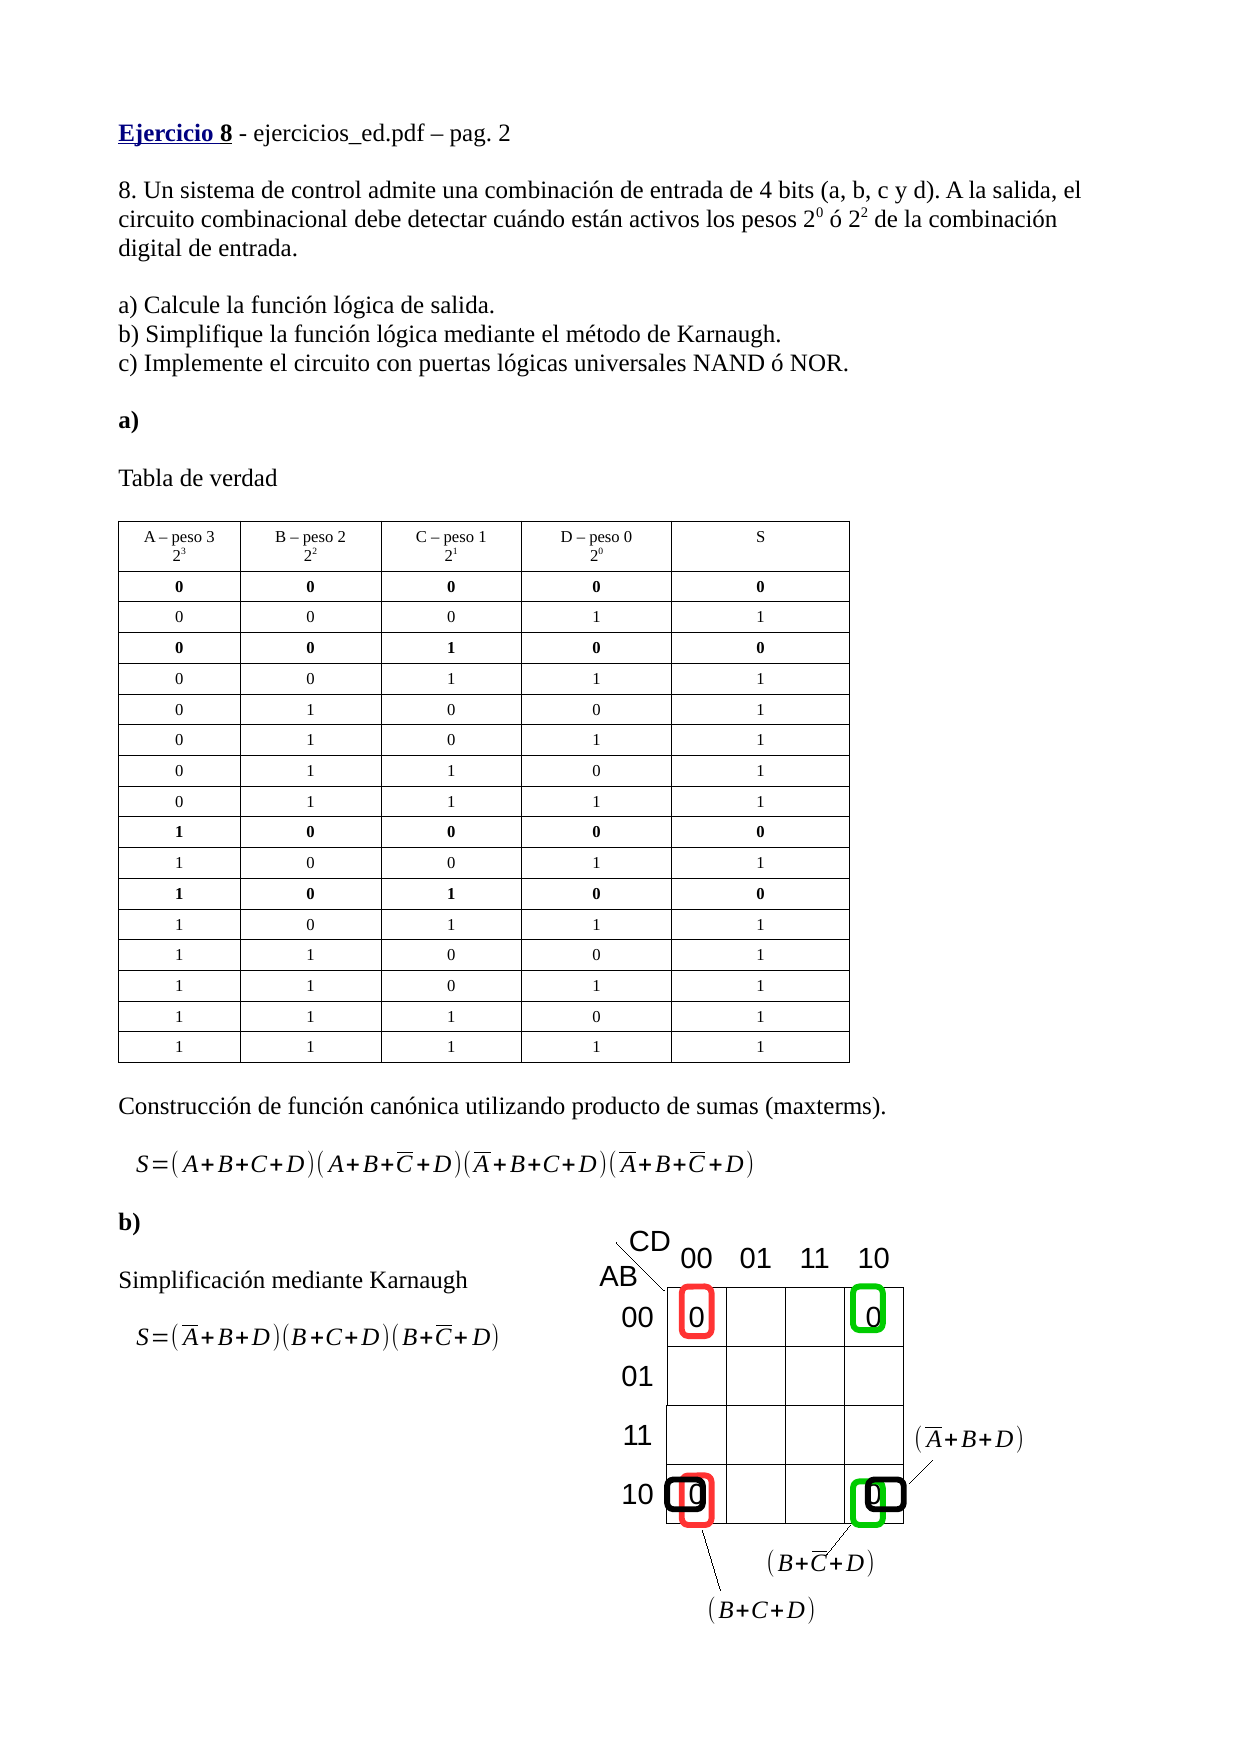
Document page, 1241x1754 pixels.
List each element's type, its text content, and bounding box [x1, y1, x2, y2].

table_cell 0 [382, 848, 521, 878]
table_cell 0 [522, 633, 671, 663]
table_cell 1 [241, 971, 381, 1001]
table_cell 1 [522, 848, 671, 878]
text Ejercicio 8 - ejercicios_ed.pdf – pag. 2 [118, 118, 1122, 147]
table_cell 1 [241, 725, 381, 755]
table_cell 1 [672, 940, 849, 970]
table_cell 0 [382, 817, 521, 847]
table_cell 0 [241, 848, 381, 878]
table_cell 1 [672, 787, 849, 816]
table_cell 1 [241, 695, 381, 724]
table_cell 1 [382, 756, 521, 786]
text Construcción de función canónica utilizando producto de sumas (maxterms). [118, 1091, 1122, 1120]
table_cell 1 [119, 879, 240, 908]
table_cell 0 [119, 633, 240, 663]
table_cell 0 [119, 695, 240, 724]
table_cell 1 [382, 787, 521, 816]
table_cell 0 [119, 756, 240, 786]
table_cell 0 [672, 879, 849, 908]
table_cell 0 [522, 756, 671, 786]
table_cell 0 [522, 817, 671, 847]
table_cell 1 [522, 1032, 671, 1062]
table_cell 0 [382, 572, 521, 601]
table_cell 0 [241, 602, 381, 632]
table_cell 1 [241, 1032, 381, 1062]
table_cell 1 [382, 633, 521, 663]
table_cell 1 [382, 879, 521, 908]
table_cell 1 [382, 664, 521, 693]
table_cell 0 [241, 633, 381, 663]
table_cell 0 [672, 633, 849, 663]
table_header C – peso 1 21 [382, 522, 521, 571]
table_cell 1 [119, 1032, 240, 1062]
text b) Simplifique la función lógica mediante el método de Karnaugh. [118, 319, 1122, 348]
table_cell 1 [241, 1002, 381, 1031]
table_cell 1 [241, 756, 381, 786]
table_cell 1 [382, 1032, 521, 1062]
table_cell 1 [119, 1002, 240, 1031]
table_cell 0 [522, 695, 671, 724]
table_cell 0 [119, 602, 240, 632]
table_cell 1 [672, 848, 849, 878]
table_cell 0 [382, 695, 521, 724]
text a) [118, 406, 1122, 434]
table_cell 0 [119, 725, 240, 755]
table_cell 1 [119, 848, 240, 878]
table_cell 0 [241, 817, 381, 847]
table_cell 0 [382, 971, 521, 1001]
text a) Calcule la función lógica de salida. [118, 291, 1122, 319]
table_cell 1 [119, 817, 240, 847]
table_cell 1 [672, 602, 849, 632]
text c) Implemente el circuito con puertas lógicas universales NAND ó NOR. [118, 348, 1122, 377]
table_header D – peso 0 20 [522, 522, 671, 571]
table_cell 1 [522, 725, 671, 755]
table_cell 0 [382, 940, 521, 970]
table_cell 1 [672, 1032, 849, 1062]
table_header S [672, 522, 849, 571]
table_cell 0 [672, 572, 849, 601]
table_cell 1 [672, 725, 849, 755]
table_cell 0 [241, 572, 381, 601]
table_cell 1 [522, 971, 671, 1001]
table_cell 1 [672, 664, 849, 693]
table_cell 0 [522, 940, 671, 970]
text Simplificación mediante Karnaugh [118, 1265, 1122, 1293]
table_cell 1 [522, 910, 671, 939]
table_cell 0 [382, 725, 521, 755]
table_cell 0 [241, 910, 381, 939]
table_cell 0 [241, 879, 381, 908]
table_cell 0 [522, 1002, 671, 1031]
table_cell 0 [119, 787, 240, 816]
table_cell 0 [672, 817, 849, 847]
table_cell 1 [672, 756, 849, 786]
table_cell 1 [382, 910, 521, 939]
table_cell 0 [119, 572, 240, 601]
table_cell 0 [382, 602, 521, 632]
table_cell 1 [119, 940, 240, 970]
table_cell 1 [241, 787, 381, 816]
table_cell 0 [241, 664, 381, 693]
table_cell 1 [382, 1002, 521, 1031]
table_cell 1 [241, 940, 381, 970]
table_cell 0 [522, 572, 671, 601]
table_header B – peso 2 22 [241, 522, 381, 571]
table_cell 1 [672, 971, 849, 1001]
text Tabla de verdad [118, 463, 1122, 492]
table_cell 0 [119, 664, 240, 693]
table_cell 1 [672, 1002, 849, 1031]
table_cell 1 [522, 787, 671, 816]
text 8. Un sistema de control admite una combinación de entrada de 4 bits (a, b, c y d). A la salida, el circuito combinacional debe detectar cuándo están activos los pesos 20 ó 22 de la combinación digital de entrada. [118, 176, 1122, 262]
table_cell 1 [672, 910, 849, 939]
table_cell 1 [672, 695, 849, 724]
text b) [118, 1207, 1122, 1236]
table_header A – peso 3 23 [119, 522, 240, 571]
table_cell 1 [522, 602, 671, 632]
table_cell 1 [119, 910, 240, 939]
table_cell 0 [522, 879, 671, 908]
table_cell 1 [119, 971, 240, 1001]
table_cell 1 [522, 664, 671, 693]
